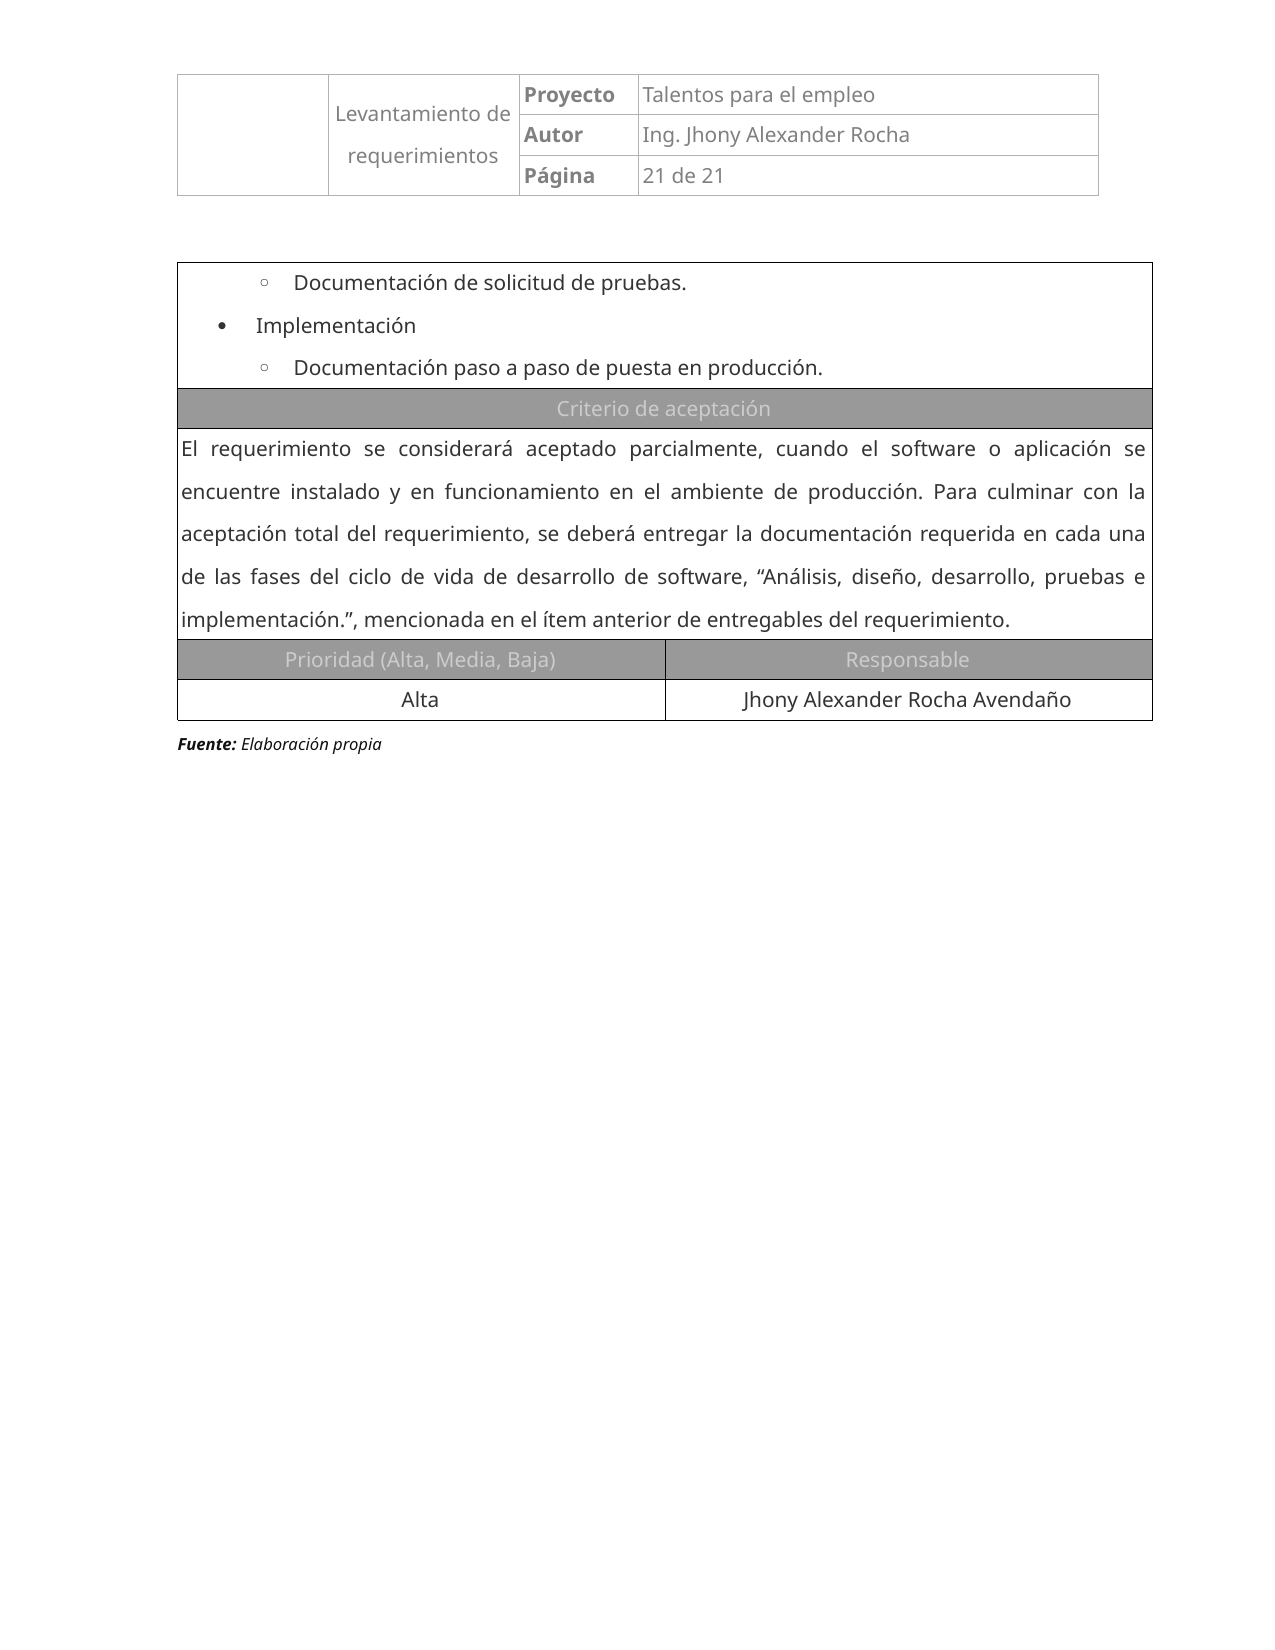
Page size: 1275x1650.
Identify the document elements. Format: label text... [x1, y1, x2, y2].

table_cell Criterio de aceptación [178, 389, 1152, 428]
table_cell Alta [178, 680, 665, 720]
table_cell El requerimiento se considerará aceptado parcialmente, cuando el software o aplicación se encuentre instalado y en funcionamiento en el ambiente de producción. Para culminar con la aceptación total del requerimiento, se deberá entregar la documentación requerida en cada una de las fases del ciclo de vida de desarrollo de software, “Análisis, diseño, desarrollo, pruebas e implementación.”, mencionada en el ítem anterior de entregables del requerimiento. [178, 429, 1152, 639]
table_cell Responsable [666, 640, 1152, 679]
table_cell Jhony Alexander Rocha Avendaño [666, 680, 1152, 720]
table_cell Análisis Documentación de Requerimientos del proceso. Documentación de Diagramas de casos de uso. Documentación de Diagramas de flujo del proceso. Diseño Documentación de Modelo de base de datos. Documentación de interfaces. Desarrollo Software o aplicación del proceso. Manual del usuario Pruebas Documentación de solicitud de pruebas. Implementación Documentación paso a paso de puesta en producción. [178, 263, 1152, 388]
text Fuente: Elaboración propia [177, 733, 1098, 755]
table_cell Prioridad (Alta, Media, Baja) [178, 640, 665, 679]
